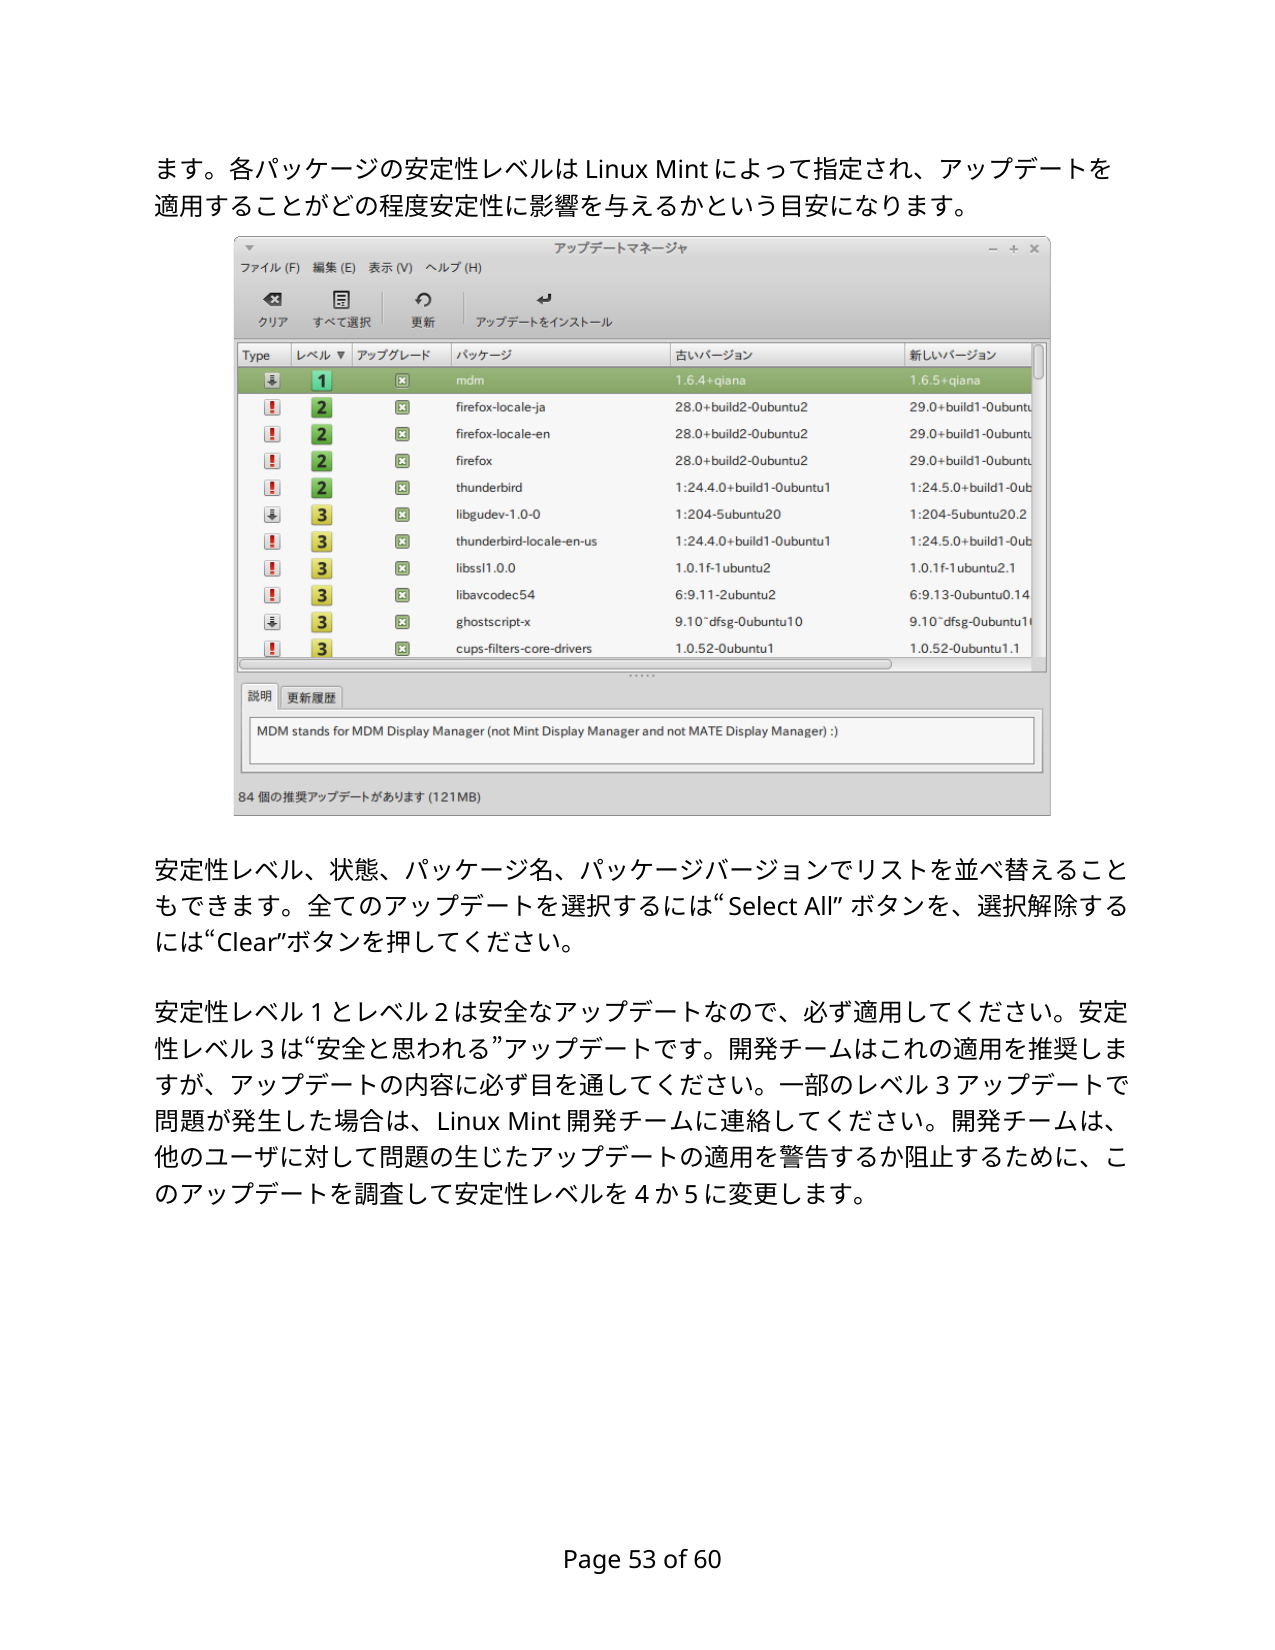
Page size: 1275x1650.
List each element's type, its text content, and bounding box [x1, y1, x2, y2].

text 安定性レベル、状態、パッケージ名、パッケージバージョンでリストを並べ替えることもできます。全てのアップデートを選択するには“Select All” ボタンを、選択解除するには“Clear”ボタンを押してください。 [154, 850, 1130, 959]
picture [233, 236, 1051, 816]
text 安定性レベル1とレベル2は安全なアップデートなので、必ず適用してください。安定性レベル3は“安全と思われる”アップデートです。開発チームはこれの適用を推奨しますが、アップデートの内容に必ず目を通してください。一部のレベル3アップデートで問題が発生した場合は、Linux Mint開発チームに連絡してください。開発チームは、他のユーザに対して問題の生じたアップデートの適用を警告するか阻止するために、このアップデートを調査して安定性レベルを4か5に変更します。 [154, 993, 1130, 1210]
